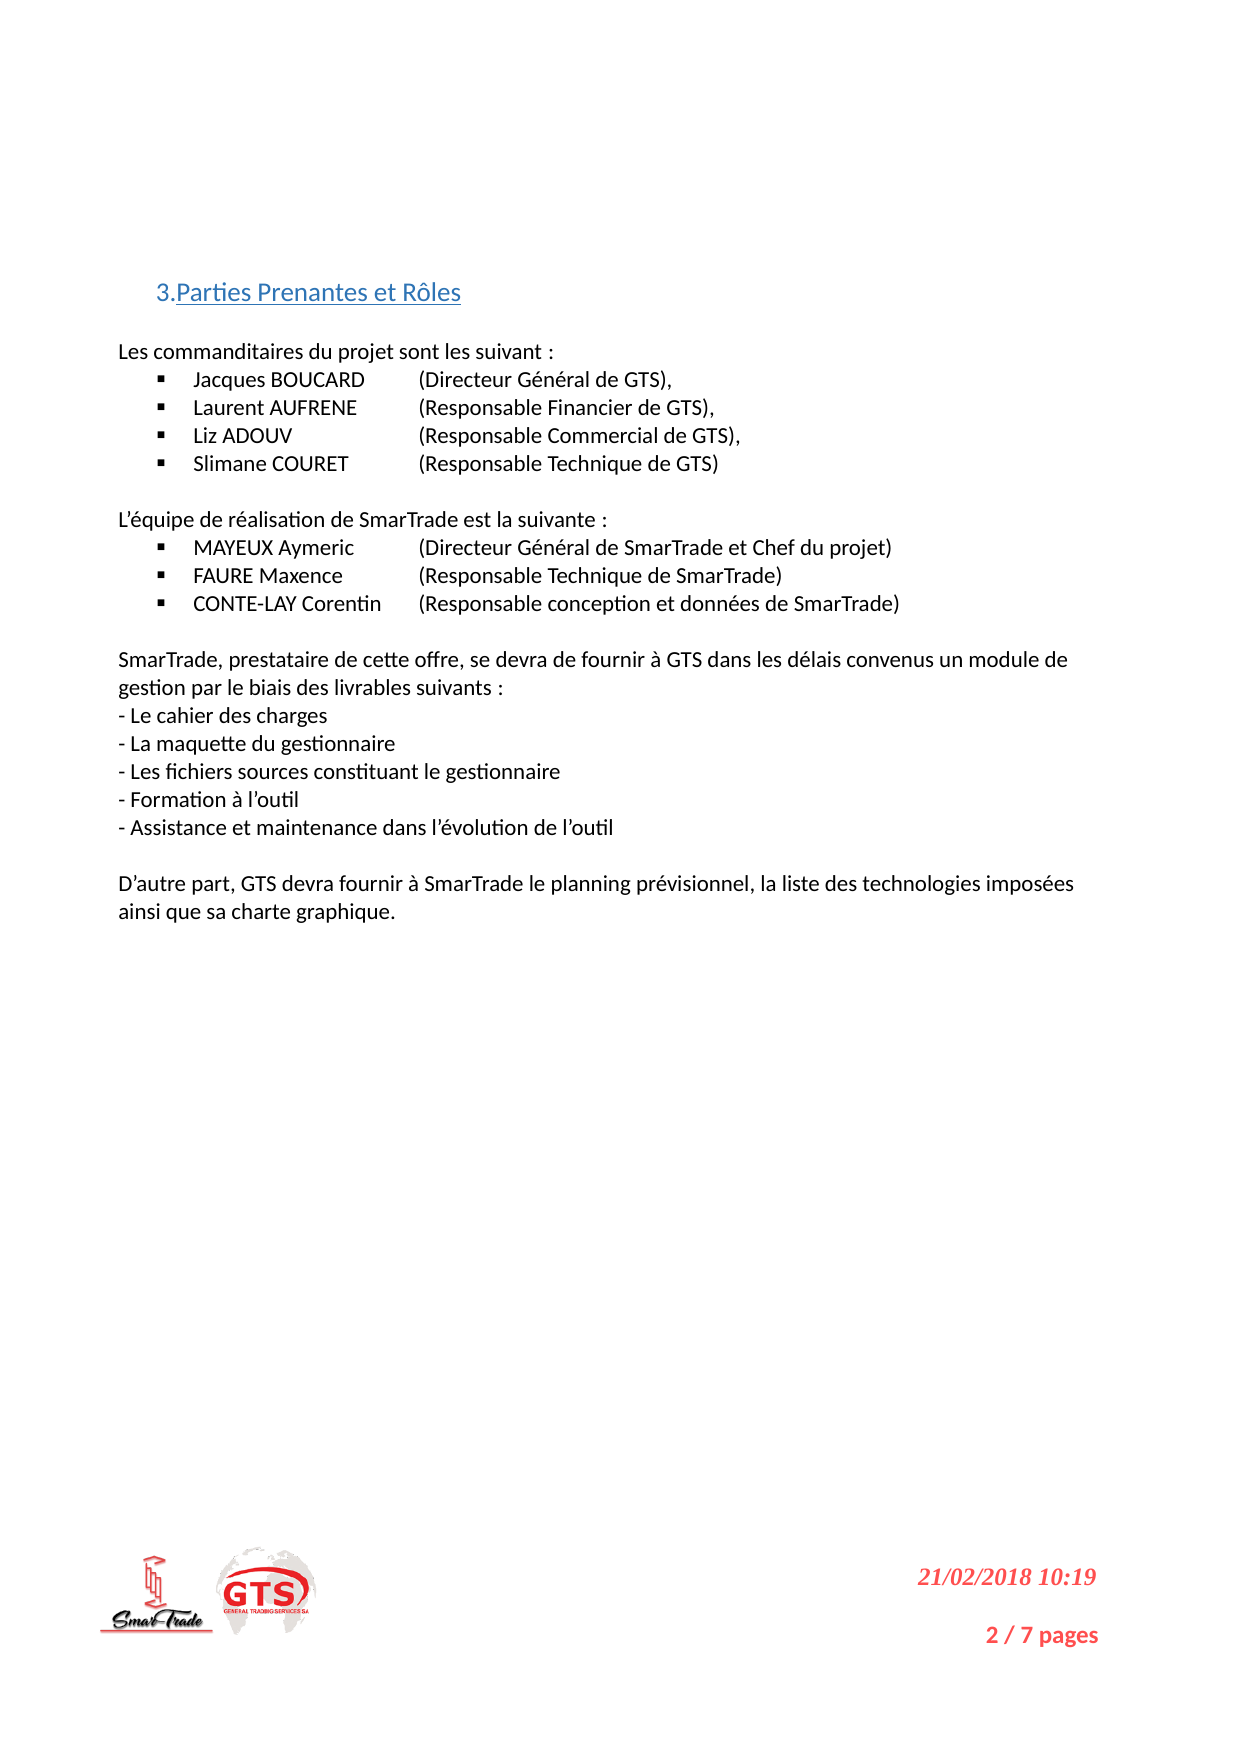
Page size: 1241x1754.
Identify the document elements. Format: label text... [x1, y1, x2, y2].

text - Les fichiers sources constituant le gestionnaire [118, 757, 1122, 785]
list Laurent AUFRENE (Responsable Financier de GTS), [156, 393, 1122, 421]
text L’équipe de réalisation de SmarTrade est la suivante : [118, 505, 1122, 533]
list Jacques BOUCARD (Directeur Général de GTS), [156, 365, 1122, 393]
list FAURE Maxence (Responsable Technique de SmarTrade) [156, 561, 1122, 589]
subtitle Parties Prenantes et Rôles [156, 275, 1122, 308]
list MAYEUX Aymeric (Directeur Général de SmarTrade et Chef du projet) [156, 533, 1122, 561]
picture [96, 1542, 327, 1635]
text SmarTrade, prestataire de cette offre, se devra de fournir à GTS dans les délais convenus un module de gestion par le biais des livrables suivants : [118, 645, 1122, 701]
list Slimane COURET (Responsable Technique de GTS) [156, 449, 1122, 477]
text - Le cahier des charges [118, 701, 1122, 729]
text - Assistance et maintenance dans l’évolution de l’outil [118, 813, 1122, 841]
list Liz ADOUV (Responsable Commercial de GTS), [156, 421, 1122, 449]
text - La maquette du gestionnaire [118, 729, 1122, 757]
text Les commanditaires du projet sont les suivant : [118, 337, 1122, 365]
list CONTE-LAY Corentin (Responsable conception et données de SmarTrade) [156, 589, 1122, 617]
text D’autre part, GTS devra fournir à SmarTrade le planning prévisionnel, la liste des technologies imposées ainsi que sa charte graphique. [118, 869, 1122, 926]
text - Formation à l’outil [118, 785, 1122, 813]
